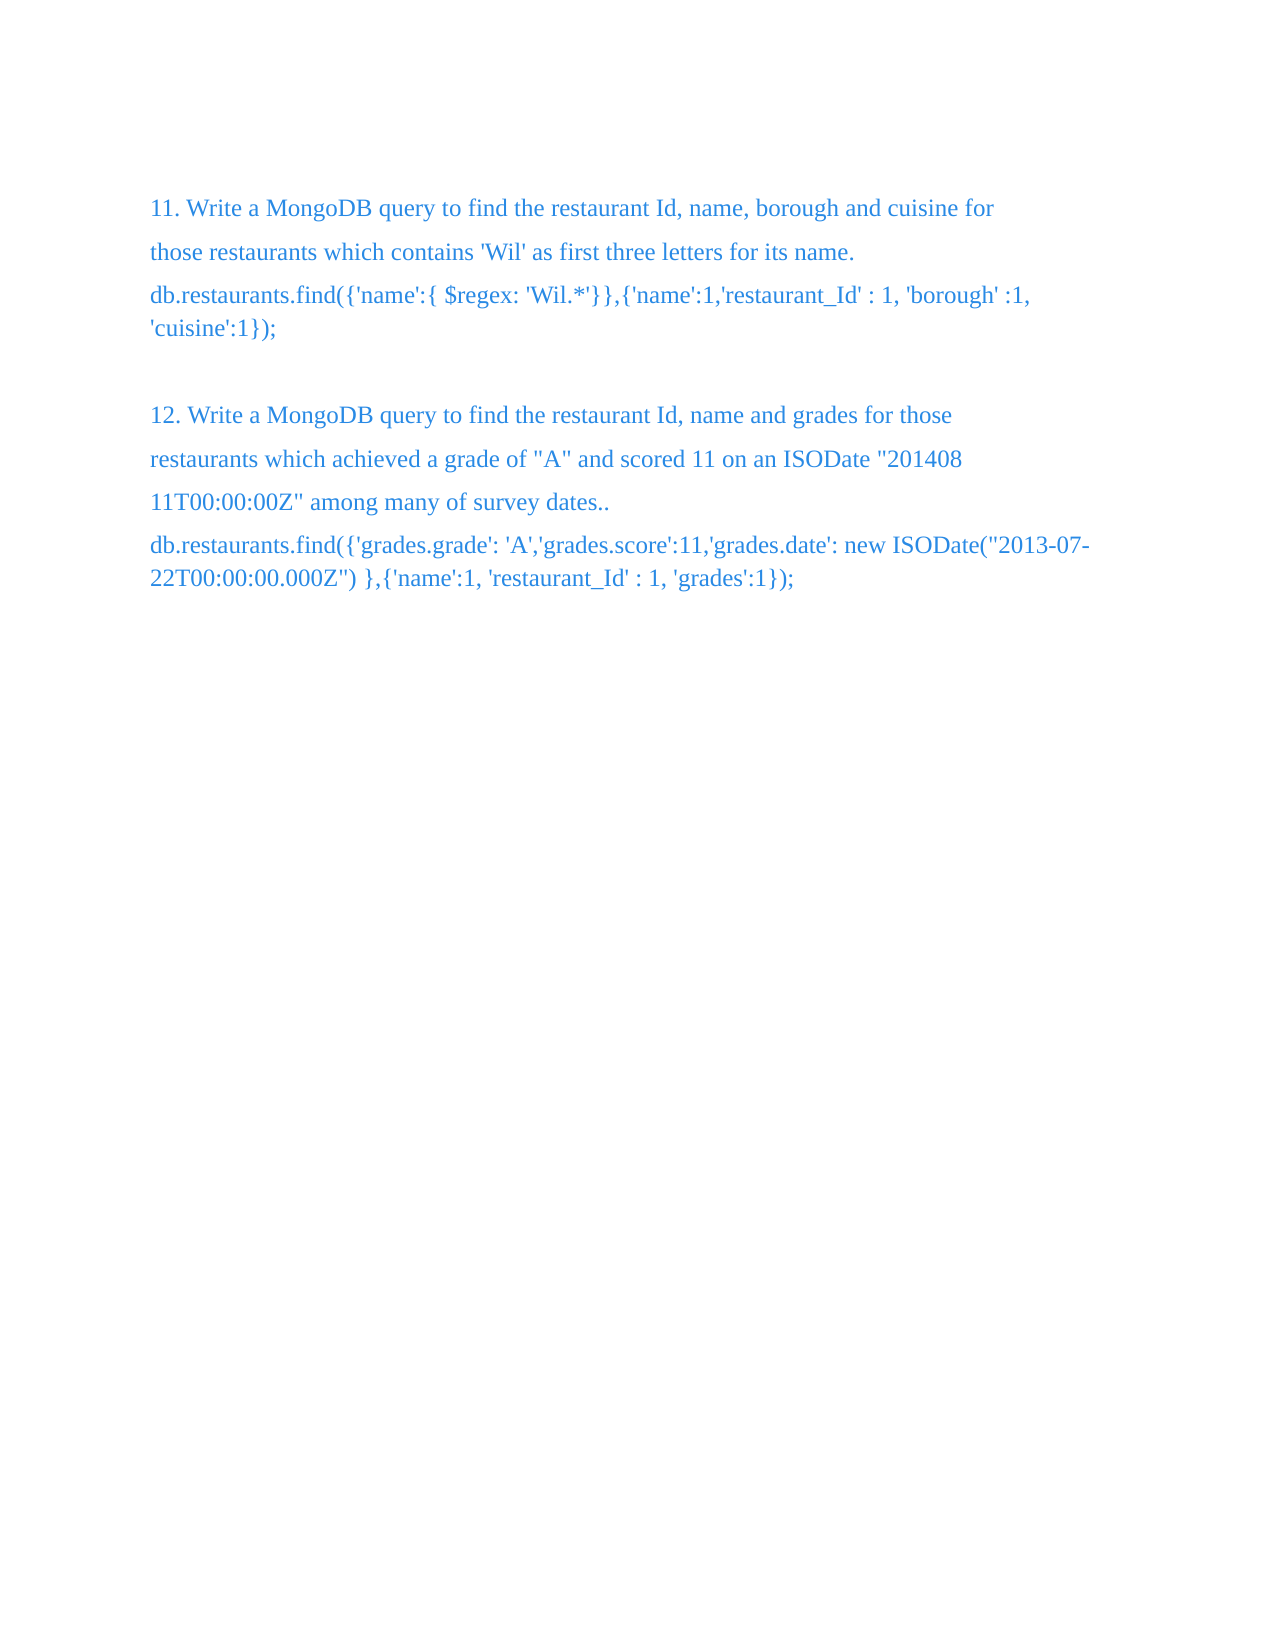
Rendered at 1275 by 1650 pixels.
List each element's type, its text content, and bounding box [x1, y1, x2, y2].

text those restaurants which contains 'Wil' as first three letters for its name. [150, 237, 1125, 266]
text 11T00:00:00Z" among many of survey dates.. [150, 487, 1125, 516]
text db.restaurants.find({'name':{ $regex: 'Wil.*'}},{'name':1,'restaurant_Id' : 1, 'borough' :1, 'cuisine':1}); [150, 280, 1125, 342]
text 12. Write a MongoDB query to find the restaurant Id, name and grades for those [150, 400, 1125, 429]
text db.restaurants.find({'grades.grade': 'A','grades.score':11,'grades.date': new ISODate("2013-07-22T00:00:00.000Z") },{'name':1, 'restaurant_Id' : 1, 'grades':1}); [150, 531, 1125, 592]
text 11. Write a MongoDB query to find the restaurant Id, name, borough and cuisine for [150, 193, 1125, 222]
text restaurants which achieved a grade of "A" and scored 11 on an ISODate "2014­08­ [150, 444, 1125, 472]
